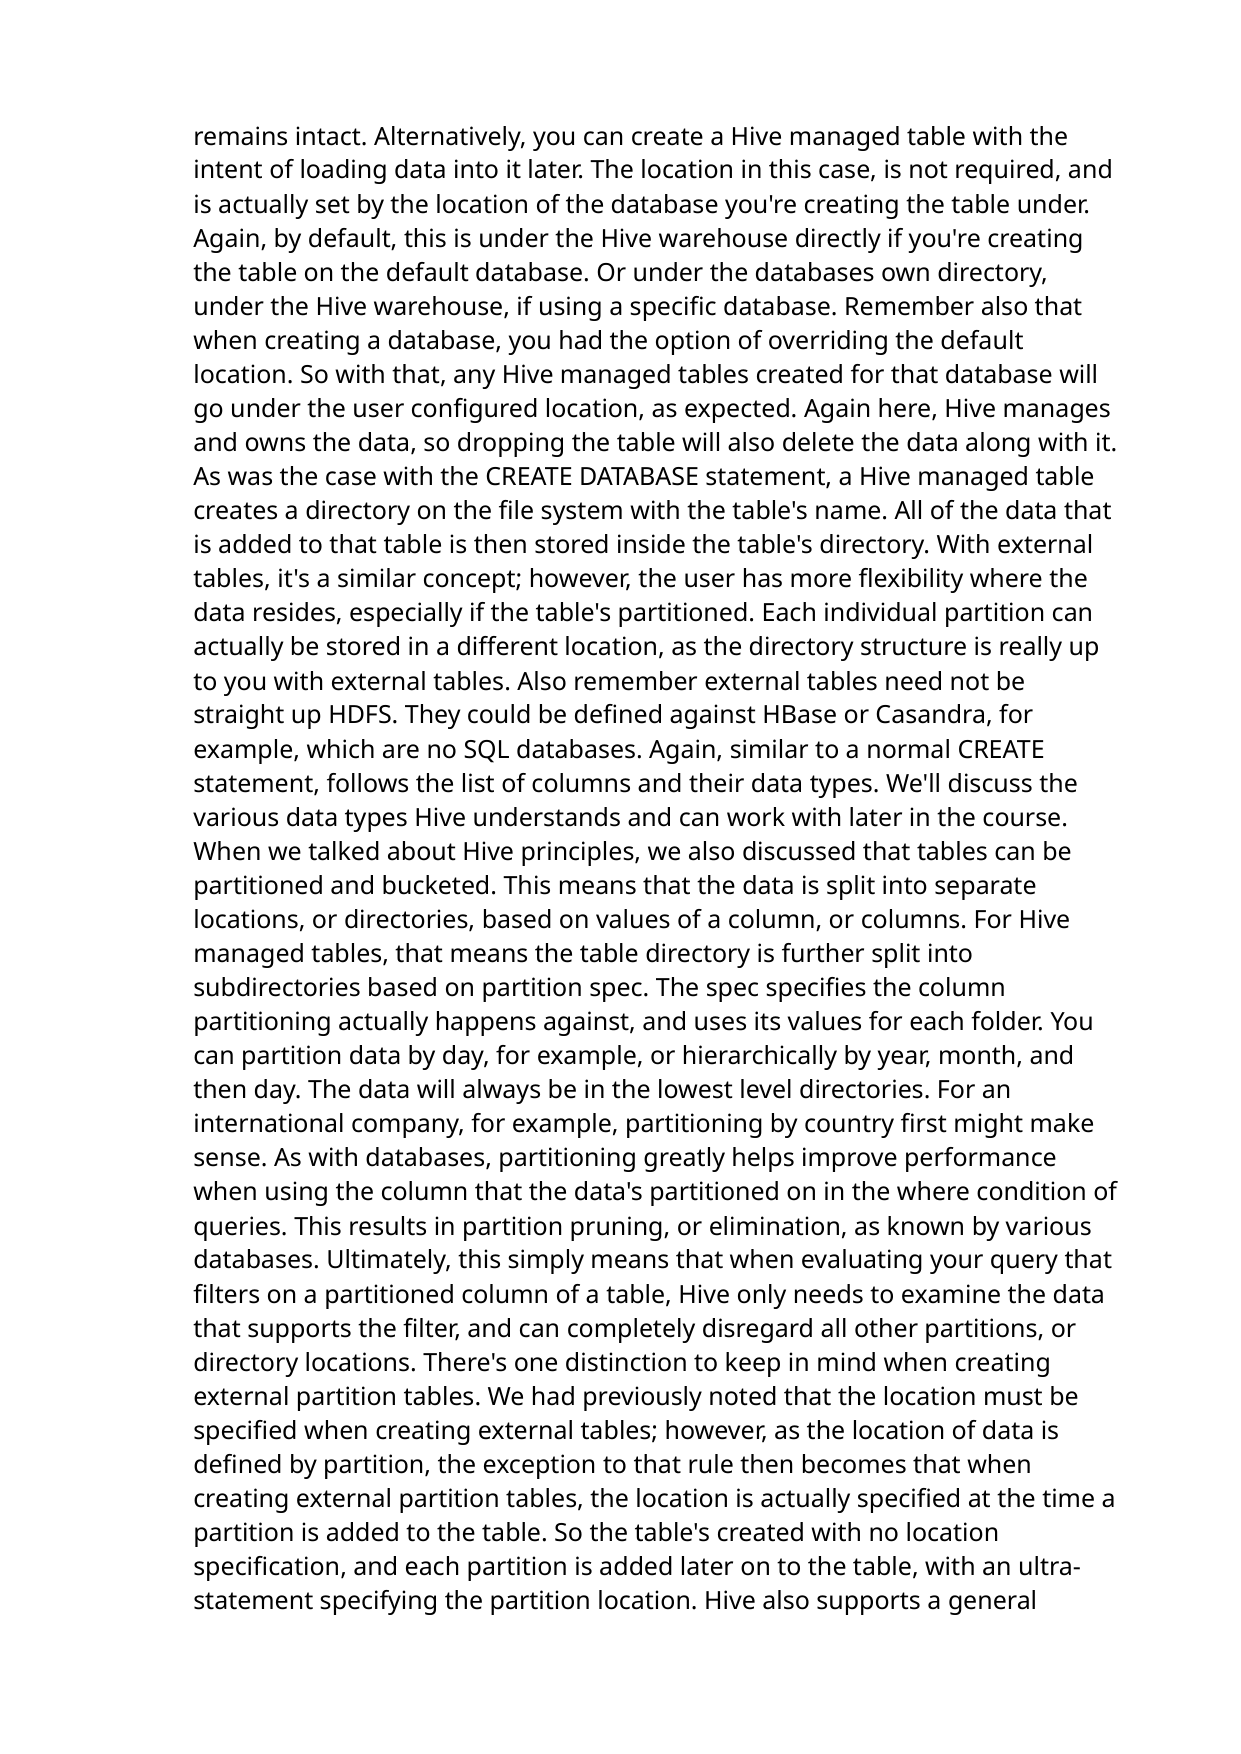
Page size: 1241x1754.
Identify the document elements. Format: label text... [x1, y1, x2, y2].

list remains intact. Alternatively, you can create a Hive managed table with the intent of loading data into it later. The location in this case, is not required, and is actually set by the location of the database you're creating the table under. Again, by default, this is under the Hive warehouse directly if you're creating the table on the default database. Or under the databases own directory, under the Hive warehouse, if using a specific database. Remember also that when creating a database, you had the option of overriding the default location. So with that, any Hive managed tables created for that database will go under the user configured location, as expected. Again here, Hive manages and owns the data, so dropping the table will also delete the data along with it. As was the case with the CREATE DATABASE statement, a Hive managed table creates a directory on the file system with the table's name. All of the data that is added to that table is then stored inside the table's directory. With external tables, it's a similar concept; however, the user has more flexibility where the data resides, especially if the table's partitioned. Each individual partition can actually be stored in a different location, as the directory structure is really up to you with external tables. Also remember external tables need not be straight up HDFS. They could be defined against HBase or Casandra, for example, which are no SQL databases. Again, similar to a normal CREATE statement, follows the list of columns and their data types. We'll discuss the various data types Hive understands and can work with later in the course. When we talked about Hive principles, we also discussed that tables can be partitioned and bucketed. This means that the data is split into separate locations, or directories, based on values of a column, or columns. For Hive managed tables, that means the table directory is further split into subdirectories based on partition spec. The spec specifies the column partitioning actually happens against, and uses its values for each folder. You can partition data by day, for example, or hierarchically by year, month, and then day. The data will always be in the lowest level directories. For an international company, for example, partitioning by country first might make sense. As with databases, partitioning greatly helps improve performance when using the column that the data's partitioned on in the where condition of queries. This results in partition pruning, or elimination, as known by various databases. Ultimately, this simply means that when evaluating your query that filters on a partitioned column of a table, Hive only needs to examine the data that supports the filter, and can completely disregard all other partitions, or directory locations. There's one distinction to keep in mind when creating external partition tables. We had previously noted that the location must be specified when creating external tables; however, as the location of data is defined by partition, the exception to that rule then becomes that when creating external partition tables, the location is actually specified at the time a partition is added to the table. So the table's created with no location specification, and each partition is added later on to the table, with an ultra-statement specifying the partition location. Hive also supports a general [156, 118, 1122, 1617]
